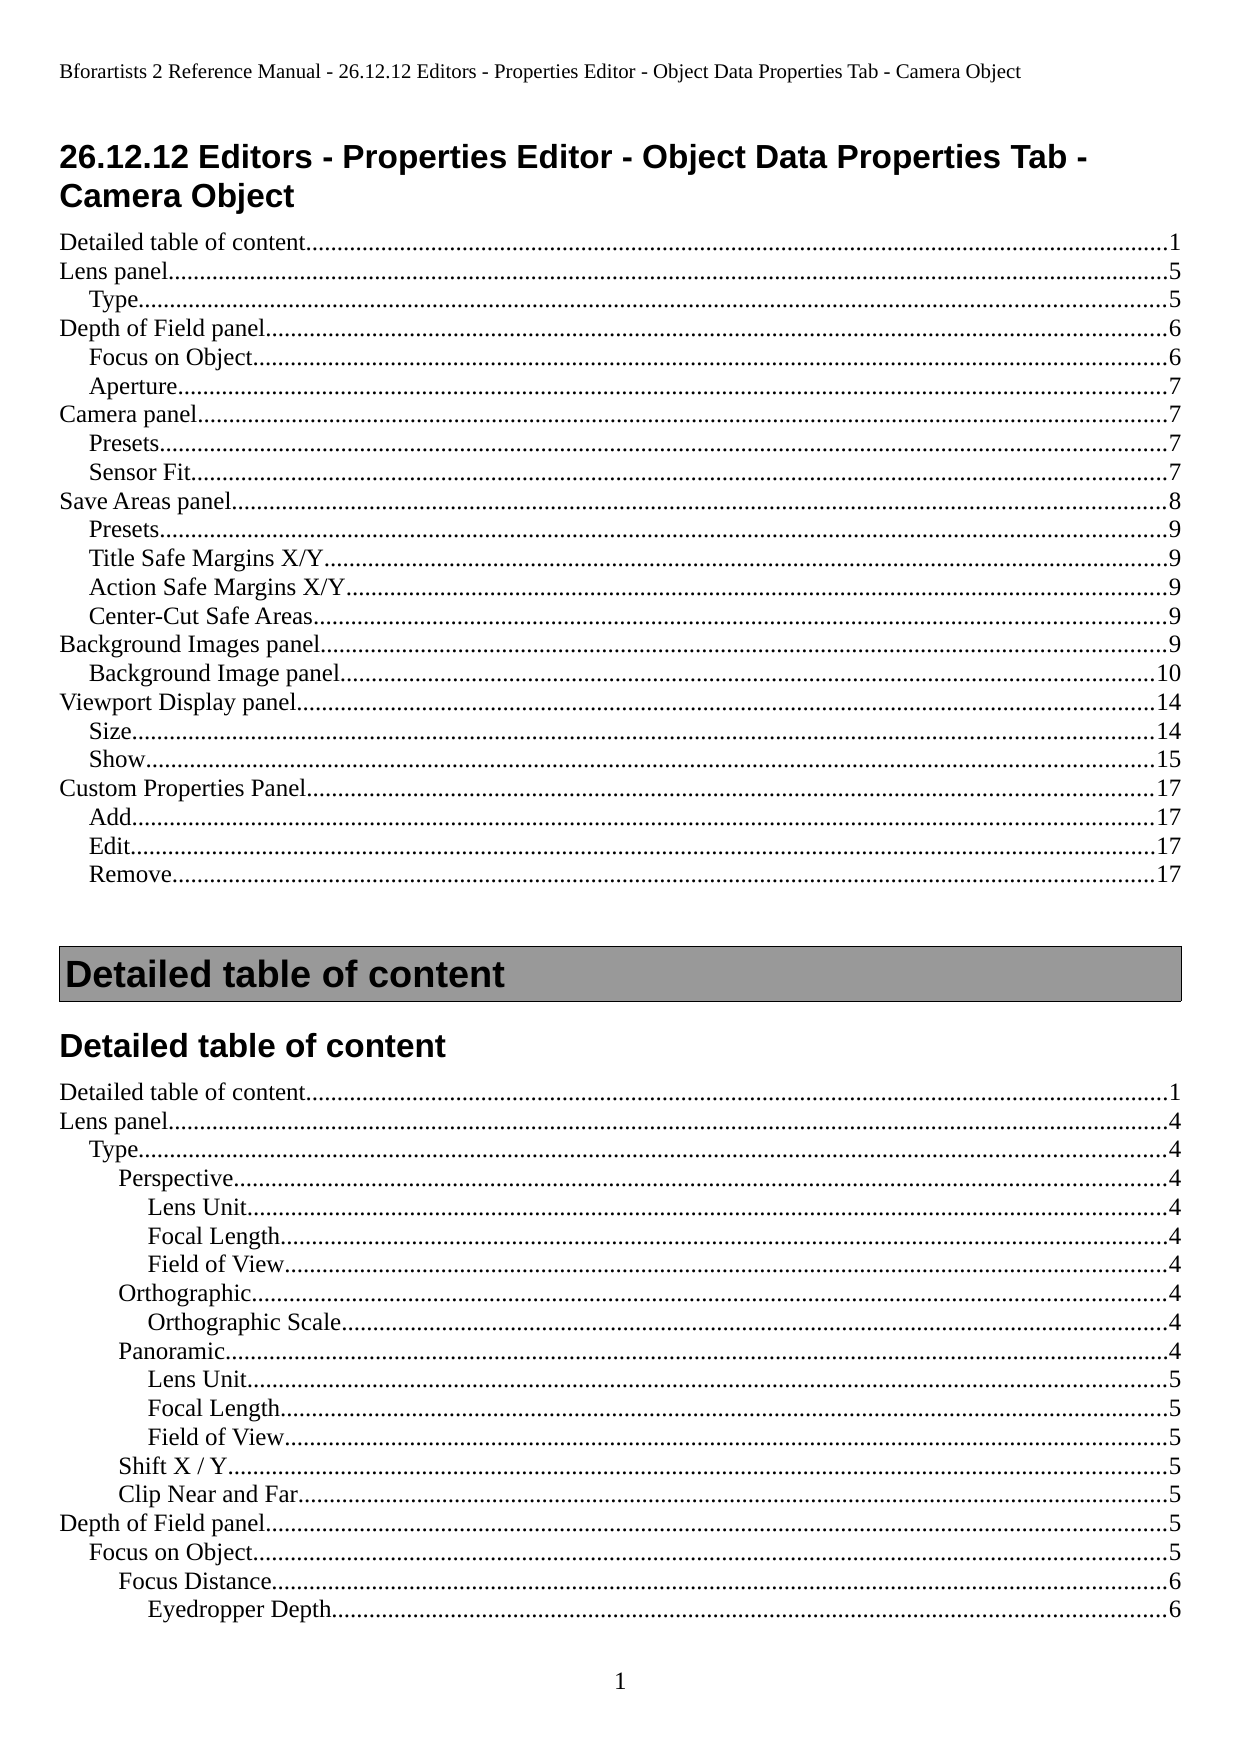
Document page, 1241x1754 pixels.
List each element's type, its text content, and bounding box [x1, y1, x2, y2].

subtitle Detailed table of content [59, 1026, 1181, 1064]
text Title Safe Margins X/Y 9 [88, 543, 1181, 572]
text Center-Cut Safe Areas 9 [88, 601, 1181, 629]
text Viewport Display panel 14 [59, 687, 1181, 716]
text Lens panel 4 [59, 1106, 1181, 1134]
text Add 17 [88, 802, 1181, 831]
text Aperture 7 [88, 371, 1181, 399]
text Detailed table of content 1 [59, 227, 1181, 256]
text Type 5 [88, 284, 1181, 313]
text Field of View 5 [147, 1422, 1181, 1451]
text Clip Near and Far 5 [118, 1479, 1181, 1508]
text Perspective 4 [118, 1163, 1181, 1192]
text Lens panel 5 [59, 256, 1181, 284]
text Depth of Field panel 5 [59, 1508, 1181, 1537]
text Lens Unit 4 [147, 1192, 1181, 1221]
text Action Safe Margins X/Y 9 [88, 572, 1181, 601]
table_header Detailed table of content [60, 947, 1181, 1001]
text Panoramic 4 [118, 1336, 1181, 1364]
subtitle 26.12.12 Editors - Properties Editor - Object Data Properties Tab - Camera Object [59, 138, 1181, 214]
text Focal Length 5 [147, 1393, 1181, 1422]
text Size 14 [88, 716, 1181, 744]
text Lens Unit 5 [147, 1364, 1181, 1393]
text Presets 9 [88, 514, 1181, 543]
text Show 15 [88, 744, 1181, 773]
text Presets 7 [88, 428, 1181, 457]
text Orthographic Scale 4 [147, 1307, 1181, 1336]
text Focus on Object 6 [88, 342, 1181, 371]
text Depth of Field panel 6 [59, 313, 1181, 342]
text Remove 17 [88, 859, 1181, 888]
text Save Areas panel 8 [59, 486, 1181, 514]
text Custom Properties Panel 17 [59, 773, 1181, 802]
text Orthographic 4 [118, 1278, 1181, 1307]
text Focus Distance 6 [118, 1566, 1181, 1594]
text Focus on Object 5 [88, 1537, 1181, 1566]
text Background Images panel 9 [59, 629, 1181, 658]
text Edit 17 [88, 831, 1181, 859]
text Eyedropper Depth 6 [147, 1594, 1181, 1623]
text Detailed table of content 1 [59, 1077, 1181, 1106]
text Focal Length 4 [147, 1221, 1181, 1249]
text Camera panel 7 [59, 399, 1181, 428]
text Type 4 [88, 1134, 1181, 1163]
text Background Image panel 10 [88, 658, 1181, 687]
text Field of View 4 [147, 1249, 1181, 1278]
text Sensor Fit 7 [88, 457, 1181, 486]
text Shift X / Y 5 [118, 1451, 1181, 1479]
